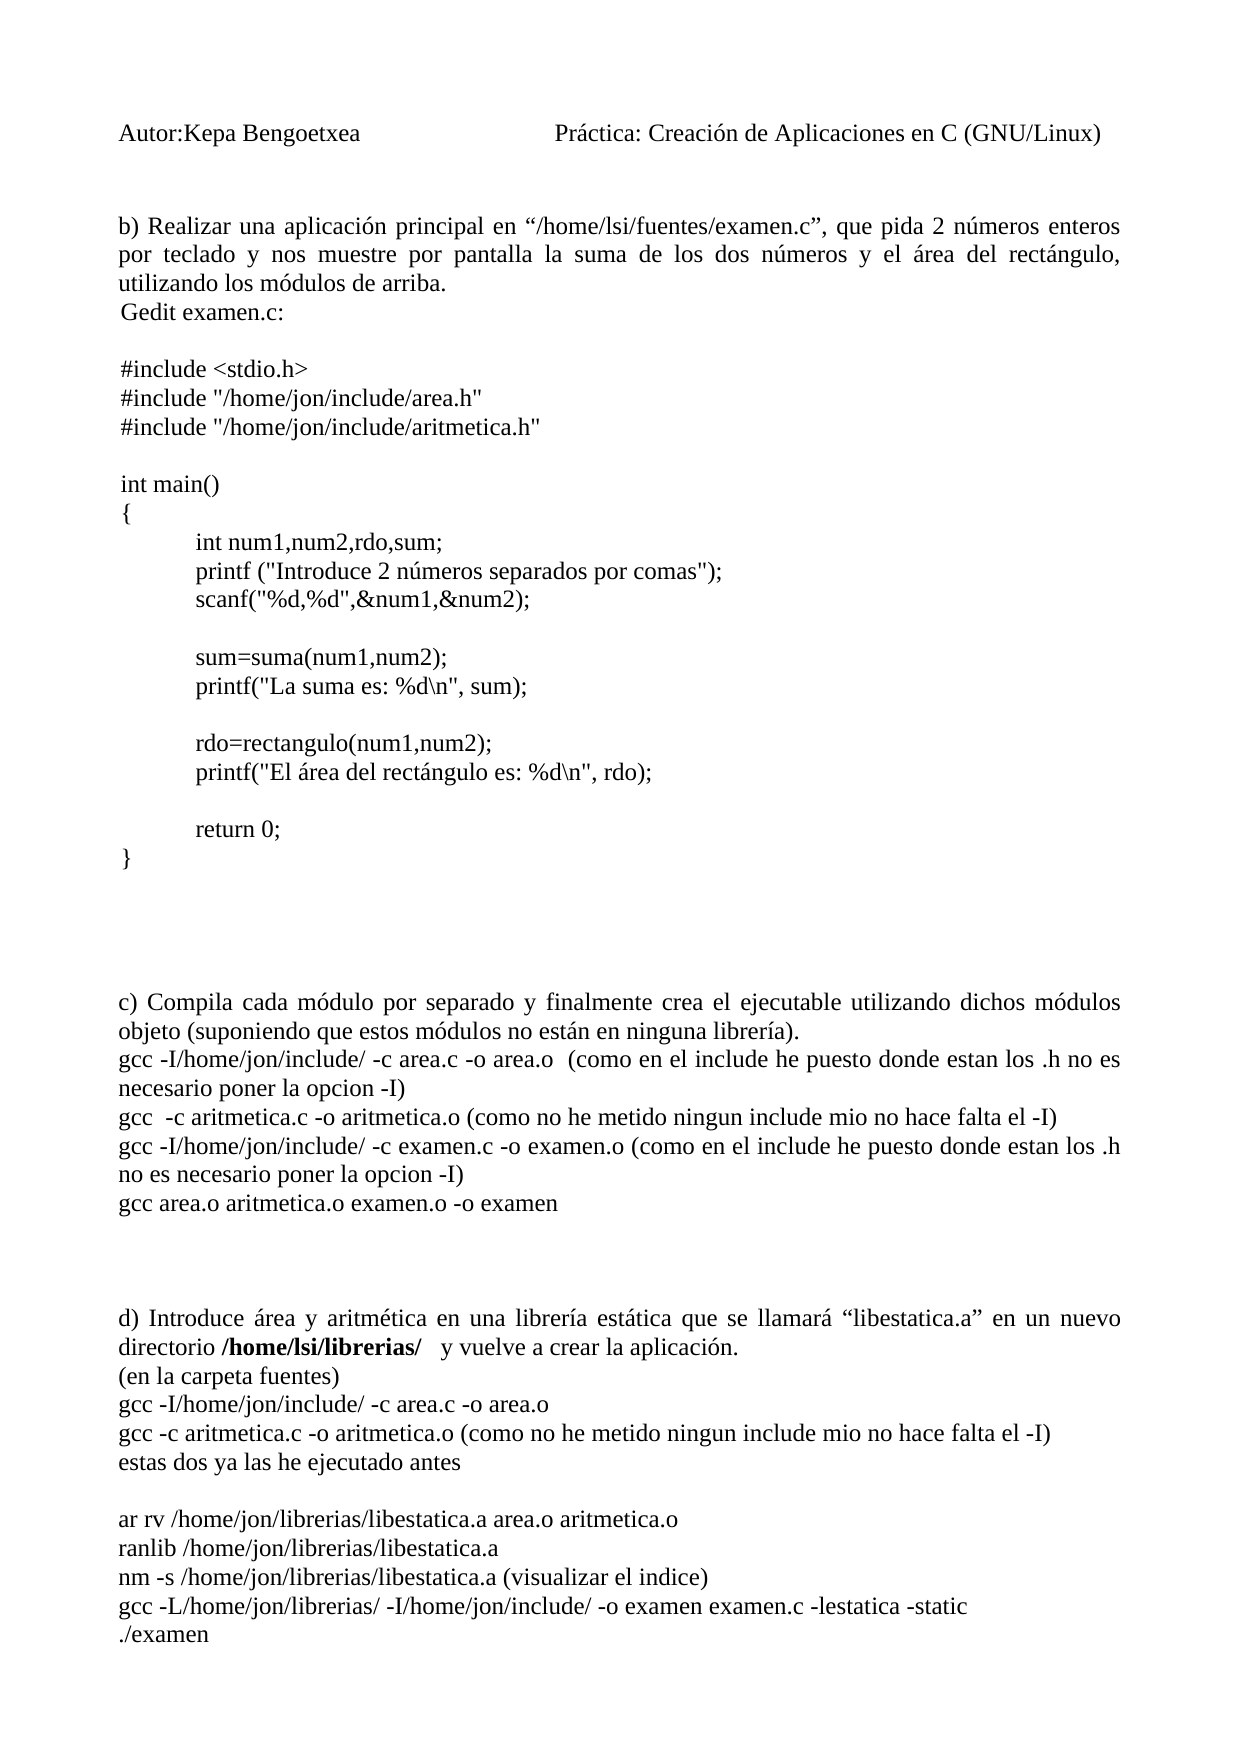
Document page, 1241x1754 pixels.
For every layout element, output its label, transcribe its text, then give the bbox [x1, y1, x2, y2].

text d) Introduce área y aritmética en una librería estática que se llamará “libestatica.a” en un nuevo directorio /home/lsi/librerias/ y vuelve a crear la aplicación. [118, 1303, 1122, 1361]
text b) Realizar una aplicación principal en “/home/lsi/fuentes/examen.c”, que pida 2 números enteros por teclado y nos muestre por pantalla la suma de los dos números y el área del rectángulo, utilizando los módulos de arriba. [118, 211, 1122, 297]
table_header gcc -I/home/jon/include/ -c area.c -o area.o (como en el include he puesto donde estan los .h no es necesario poner la opcion -I) gcc -c aritmetica.c -o aritmetica.o (como no he metido ningun include mio no hace falta el -I) gcc -I/home/jon/include/ -c examen.c -o examen.o (como en el include he puesto donde estan los .h no es necesario poner la opcion -I) gcc area.o aritmetica.o examen.o -o examen [118, 1045, 1122, 1217]
table_header (en la carpeta fuentes) gcc -I/home/jon/include/ -c area.c -o area.o gcc -c aritmetica.c -o aritmetica.o (como no he metido ningun include mio no hace falta el -I) estas dos ya las he ejecutado antes ar rv /home/jon/librerias/libestatica.a area.o aritmetica.o ranlib /home/jon/librerias/libestatica.a nm -s /home/jon/librerias/libestatica.a (visualizar el indice) gcc -L/home/jon/librerias/ -I/home/jon/include/ -o examen examen.c -lestatica -static ./examen [118, 1361, 1122, 1648]
table_header Gedit examen.c: #include <stdio.h> #include "/home/jon/include/area.h" #include "/home/jon/include/aritmetica.h" int main() { int num1,num2,rdo,sum; printf ("Introduce 2 números separados por comas"); scanf("%d,%d",&num1,&num2); sum=suma(num1,num2); printf("La suma es: %d\n", sum); rdo=rectangulo(num1,num2); printf("El área del rectángulo es: %d\n", rdo); return 0; } [120, 297, 1123, 901]
text c) Compila cada módulo por separado y finalmente crea el ejecutable utilizando dichos módulos objeto (suponiendo que estos módulos no están en ninguna librería). [118, 987, 1122, 1044]
